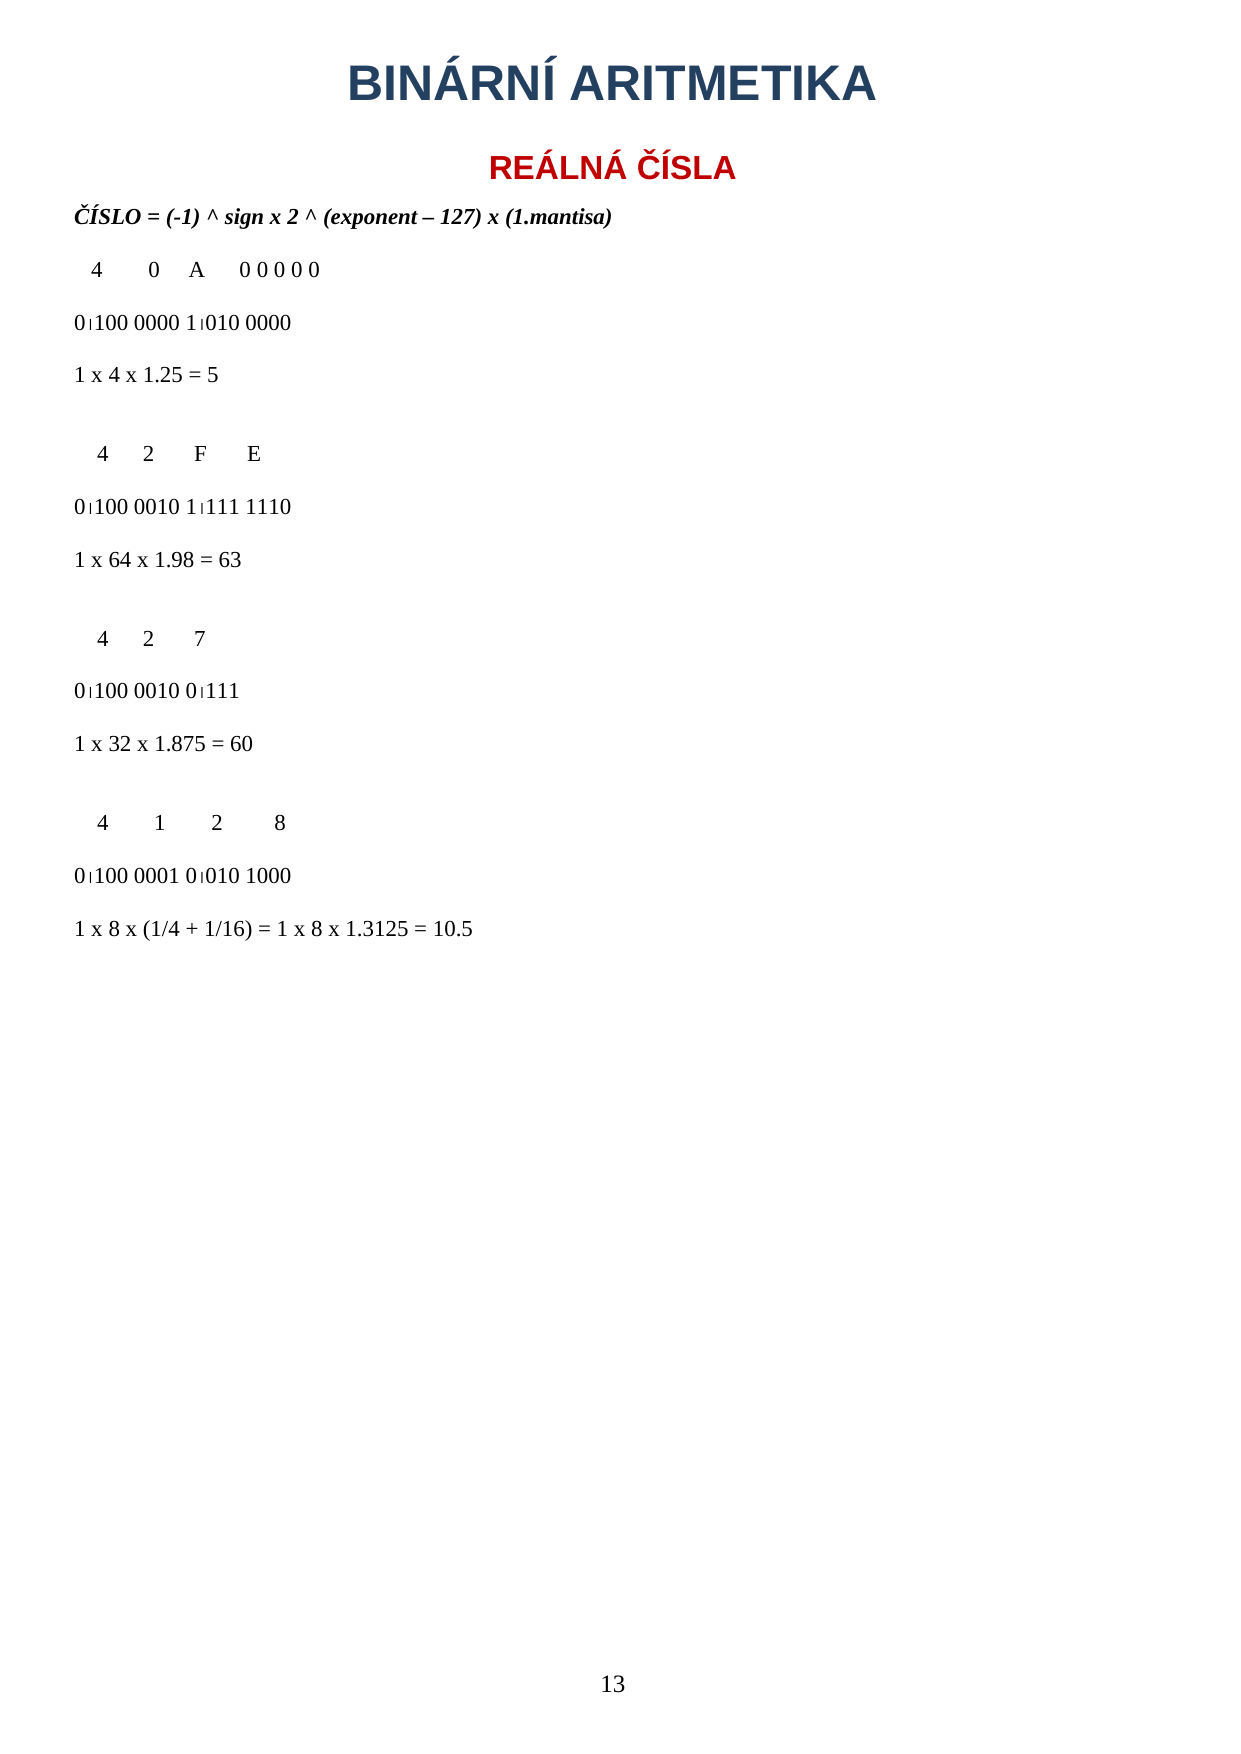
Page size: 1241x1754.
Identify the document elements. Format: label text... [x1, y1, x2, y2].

text 0100 0010 0111 [74, 678, 1152, 704]
text REÁLNÁ ČÍSLA [133, 148, 1092, 187]
text 0100 0010 1111 1110 [74, 493, 1152, 519]
text 1 x 8 x (1/4 + 1/16) = 1 x 8 x 1.3125 = 10.5 [74, 915, 1152, 941]
text 0100 0001 0010 1000 [74, 862, 1152, 888]
text ČÍSLO = (-1) ^ sign x 2 ^ (exponent – 127) x (1.mantisa) [74, 203, 1152, 229]
text 4 2 F E [74, 440, 1152, 467]
text 4 1 2 8 [74, 809, 1152, 836]
text 4 0 A 0 0 0 0 0 [74, 256, 1152, 282]
text 0100 0000 1010 0000 [74, 309, 1152, 335]
text 1 x 4 x 1.25 = 5 [74, 361, 1152, 388]
text 4 2 7 [74, 625, 1152, 651]
text BINÁRNÍ ARITMETIKA [162, 53, 1063, 111]
text 1 x 32 x 1.875 = 60 [74, 730, 1152, 757]
text 1 x 64 x 1.98 = 63 [74, 546, 1152, 572]
